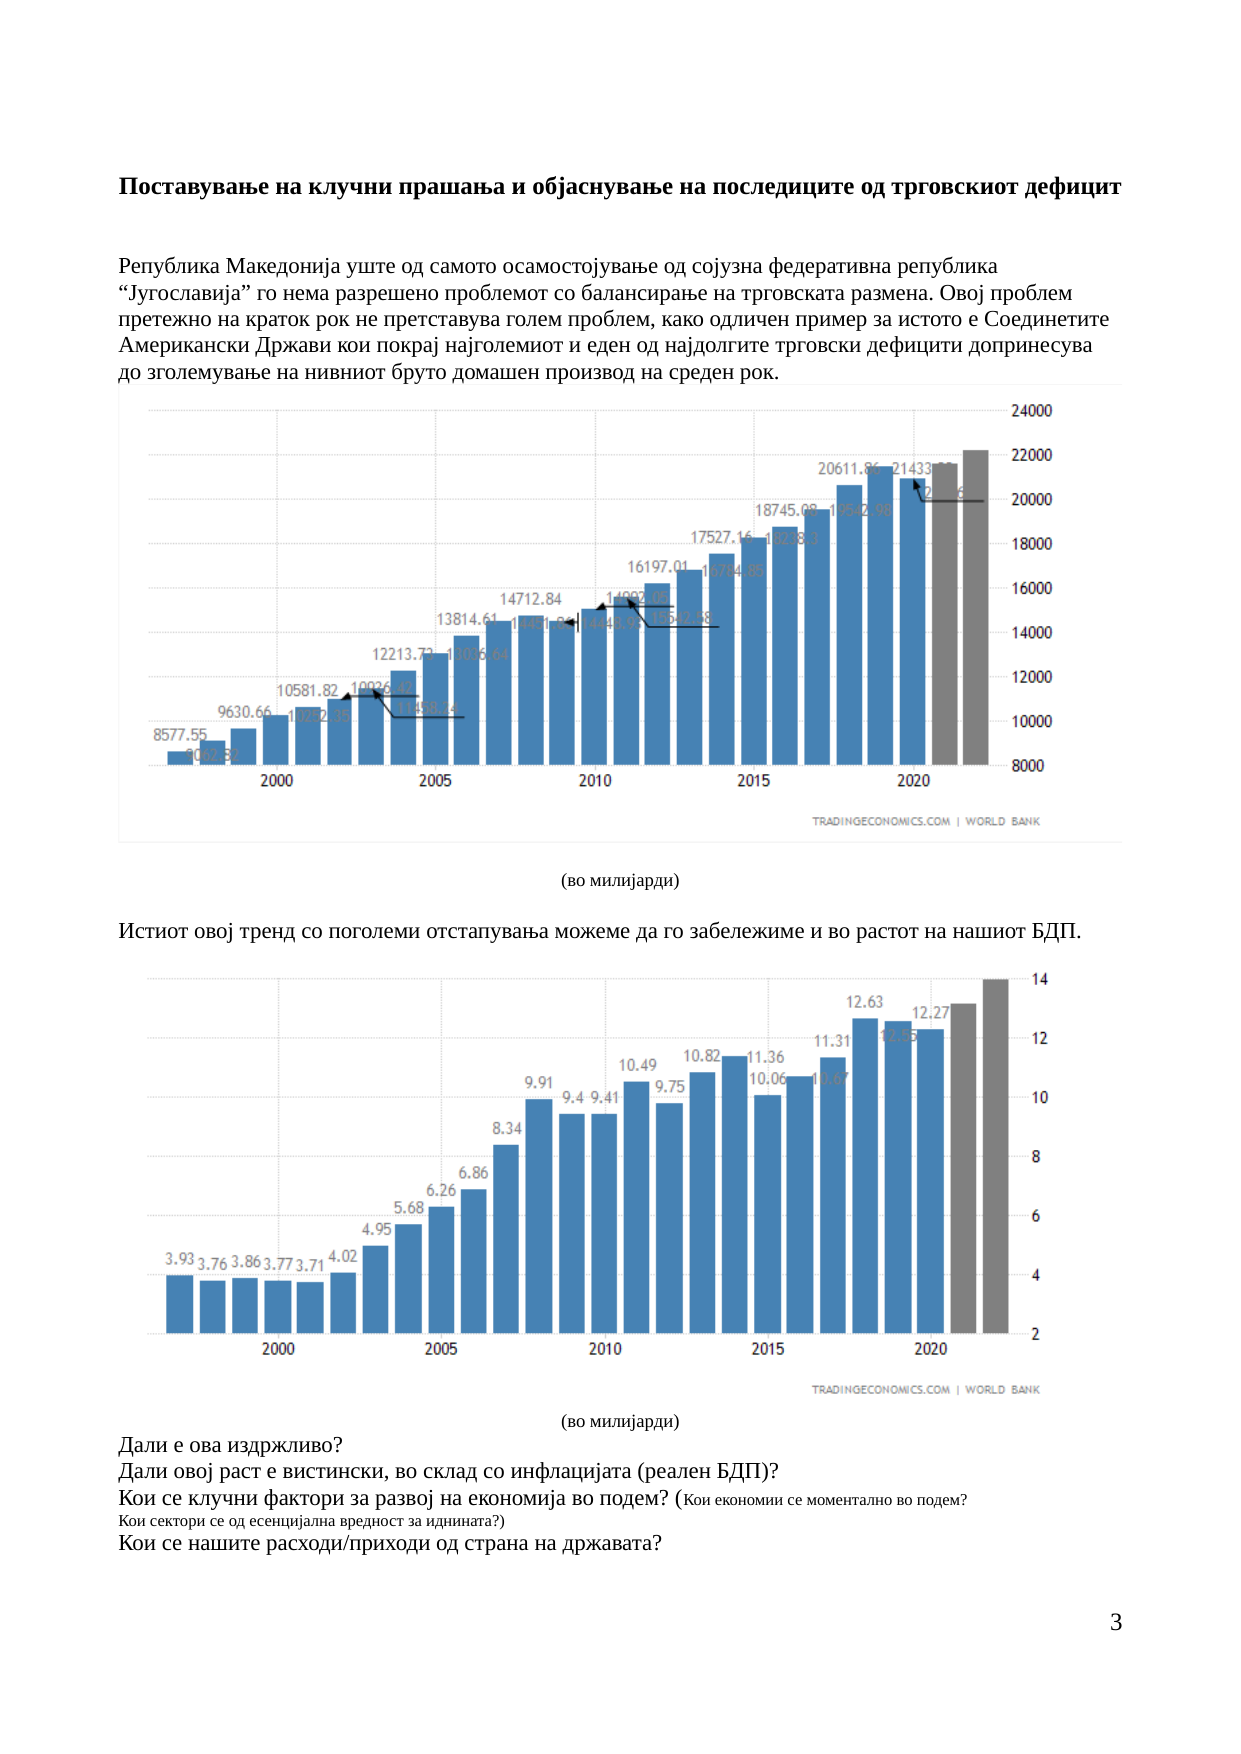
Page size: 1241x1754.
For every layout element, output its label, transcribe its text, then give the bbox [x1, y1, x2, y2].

text Дали е ова издржливо? [118, 1431, 1122, 1458]
text [118, 944, 1122, 954]
text (во милијарди) [118, 869, 1122, 891]
text Поставување на клучни прашања и објаснување на последиците од трговскиот дефицит [118, 171, 1122, 199]
text Кои се нашите расходи/приходи од страна на државата? [118, 1529, 1122, 1556]
picture [118, 954, 1123, 1410]
picture [118, 384, 1123, 843]
text Кои сектори се од есенцијална вредност за иднината?) [118, 1510, 1122, 1529]
text Дали овој раст е вистински, во склад со инфлацијата (реален БДП)? [118, 1458, 1122, 1484]
text Истиот овој тренд со поголеми отстапувања можеме да го забележиме и во растот на нашиот БДП. [118, 917, 1122, 944]
text Република Македонија уште од самото осамостојување од сојузна федеративна република “Југославија” го нема разрешено проблемот со балансирање на трговската размена. Овој проблем претежно на краток рок не претставува голем проблем, како одличен пример за истото е Соединетите Американски Држави кои покрај најголемиот и еден од најдолгите трговски дефицити допринесува до зголемување на нивниот бруто домашен производ на среден рок. [118, 252, 1122, 384]
text (во милијарди) [118, 1410, 1122, 1431]
text Кои се клучни фактори за развој на економија во подем? (Кои економии се моментално во подем? [118, 1484, 1122, 1510]
